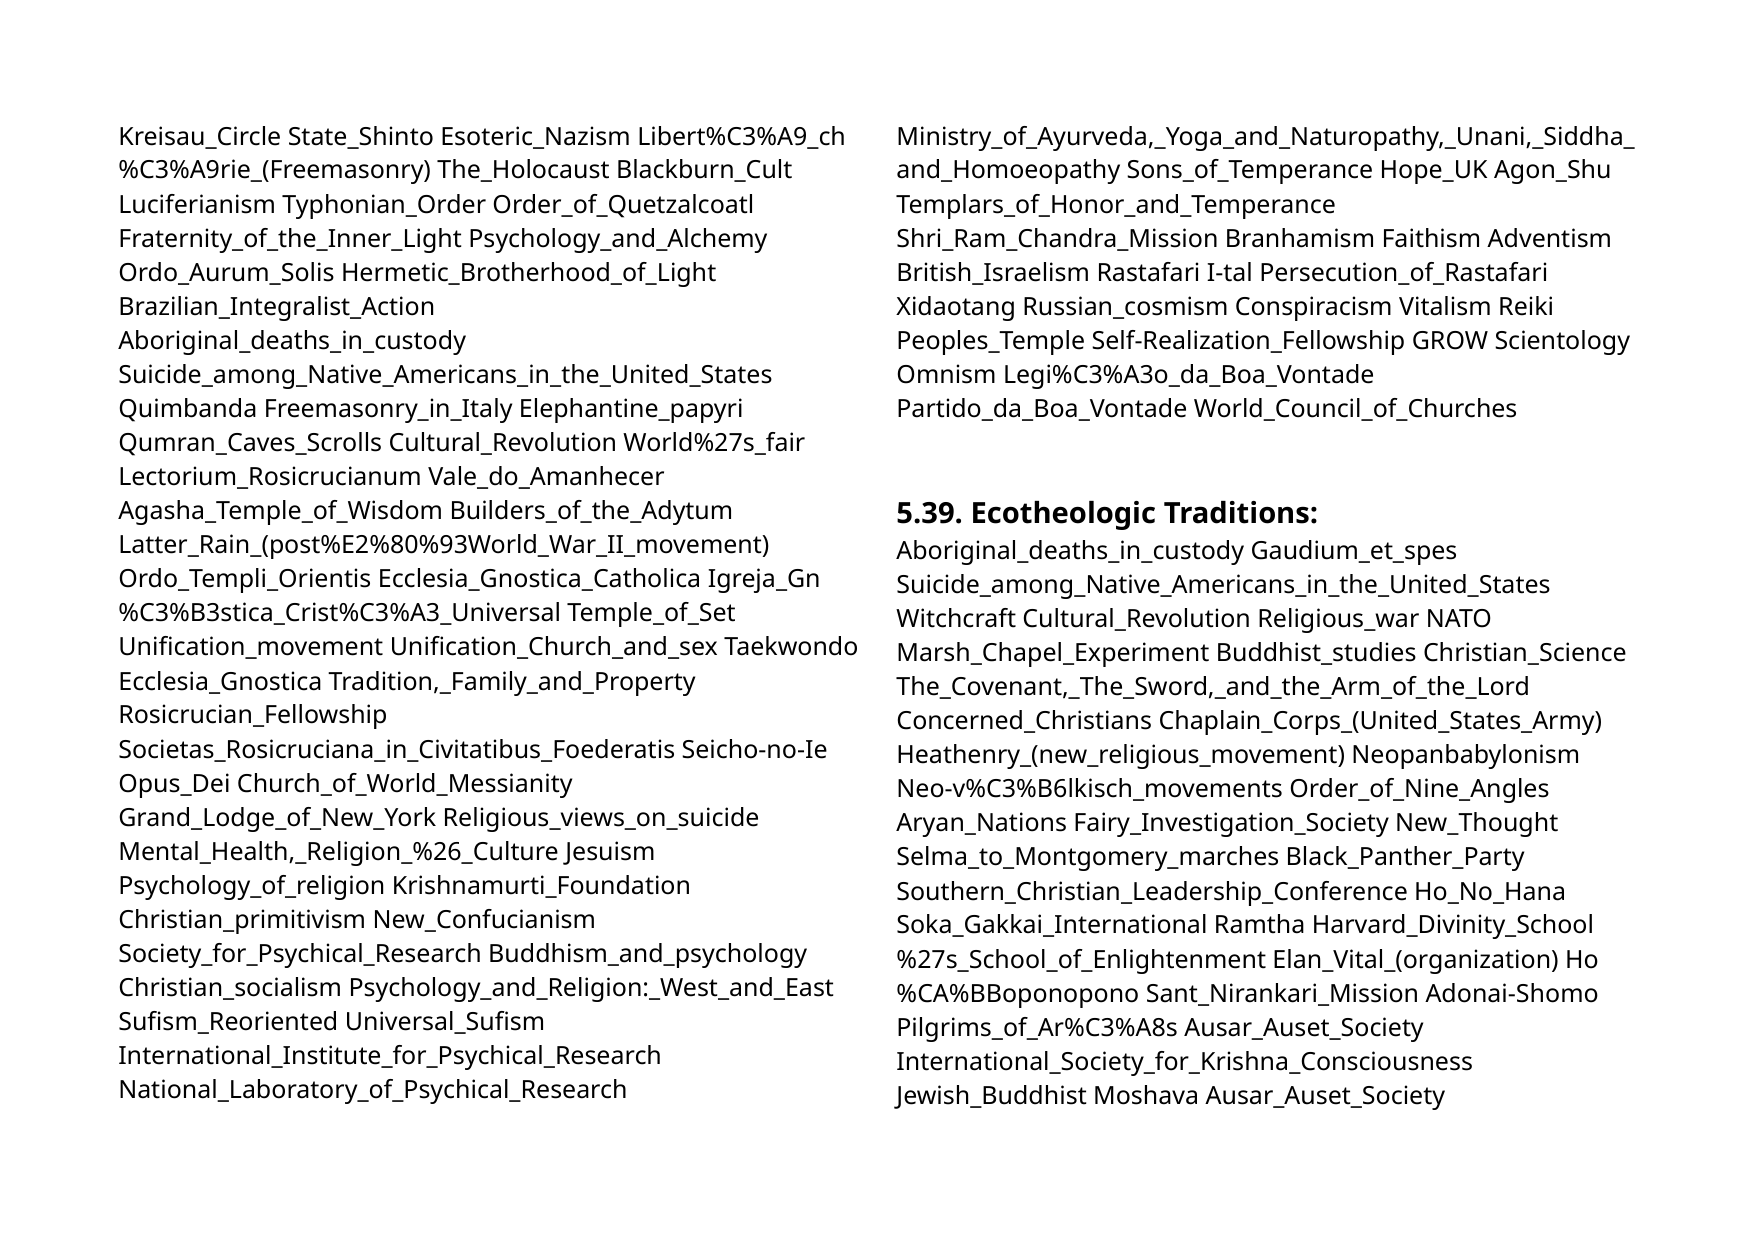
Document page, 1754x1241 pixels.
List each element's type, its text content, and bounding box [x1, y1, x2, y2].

text Aboriginal_deaths_in_custody Gaudium_et_spes Suicide_among_Native_Americans_in_the_United_States Witchcraft Cultural_Revolution Religious_war NATO Marsh_Chapel_Experiment Buddhist_studies Christian_Science The_Covenant,_The_Sword,_and_the_Arm_of_the_Lord Concerned_Christians Chaplain_Corps_(United_States_Army) Heathenry_(new_religious_movement) Neopanbabylonism Neo-v%C3%B6lkisch_movements Order_of_Nine_Angles Aryan_Nations Fairy_Investigation_Society New_Thought Selma_to_Montgomery_marches Black_Panther_Party Southern_Christian_Leadership_Conference Ho_No_Hana Soka_Gakkai_International Ramtha Harvard_Divinity_School%27s_School_of_Enlightenment Elan_Vital_(organization) Ho%CA%BBoponopono Sant_Nirankari_Mission Adonai-Shomo Pilgrims_of_Ar%C3%A8s Ausar_Auset_Society International_Society_for_Krishna_Consciousness Jewish_Buddhist Moshava Ausar_Auset_Society [896, 532, 1636, 1112]
text 5.39. Ecotheologic Traditions: [896, 493, 1636, 532]
text Aboriginal_deaths_in_custody Suicide_among_Native_Americans_in_the_United_States Quimbanda Freemasonry_in_Italy Elephantine_papyri Qumran_Caves_Scrolls Cultural_Revolution World%27s_fair Lectorium_Rosicrucianum Vale_do_Amanhecer Agasha_Temple_of_Wisdom Builders_of_the_Adytum Latter_Rain_(post%E2%80%93World_War_II_movement) Ordo_Templi_Orientis Ecclesia_Gnostica_Catholica Igreja_Gn%C3%B3stica_Crist%C3%A3_Universal Temple_of_Set Unification_movement Unification_Church_and_sex Taekwondo Ecclesia_Gnostica Tradition,_Family_and_Property Rosicrucian_Fellowship Societas_Rosicruciana_in_Civitatibus_Foederatis Seicho-no-Ie Opus_Dei Church_of_World_Messianity Grand_Lodge_of_New_York Religious_views_on_suicide Mental_Health,_Religion_%26_Culture Jesuism Psychology_of_religion Krishnamurti_Foundation Christian_primitivism New_Confucianism Society_for_Psychical_Research Buddhism_and_psychology Christian_socialism Psychology_and_Religion:_West_and_East Sufism_Reoriented Universal_Sufism International_Institute_for_Psychical_Research National_Laboratory_of_Psychical_Research [118, 322, 868, 1106]
text Kreisau_Circle State_Shinto Esoteric_Nazism Libert%C3%A9_ch%C3%A9rie_(Freemasonry) The_Holocaust Blackburn_Cult Luciferianism Typhonian_Order Order_of_Quetzalcoatl Fraternity_of_the_Inner_Light Psychology_and_Alchemy Ordo_Aurum_Solis Hermetic_Brotherhood_of_Light Brazilian_Integralist_Action [118, 118, 868, 322]
text Ministry_of_Ayurveda,_Yoga_and_Naturopathy,_Unani,_Siddha_and_Homoeopathy Sons_of_Temperance Hope_UK Agon_Shu Templars_of_Honor_and_Temperance Shri_Ram_Chandra_Mission Branhamism Faithism Adventism British_Israelism Rastafari I-tal Persecution_of_Rastafari Xidaotang Russian_cosmism Conspiracism Vitalism Reiki Peoples_Temple Self-Realization_Fellowship GROW Scientology Omnism Legi%C3%A3o_da_Boa_Vontade Partido_da_Boa_Vontade World_Council_of_Churches [896, 118, 1636, 425]
